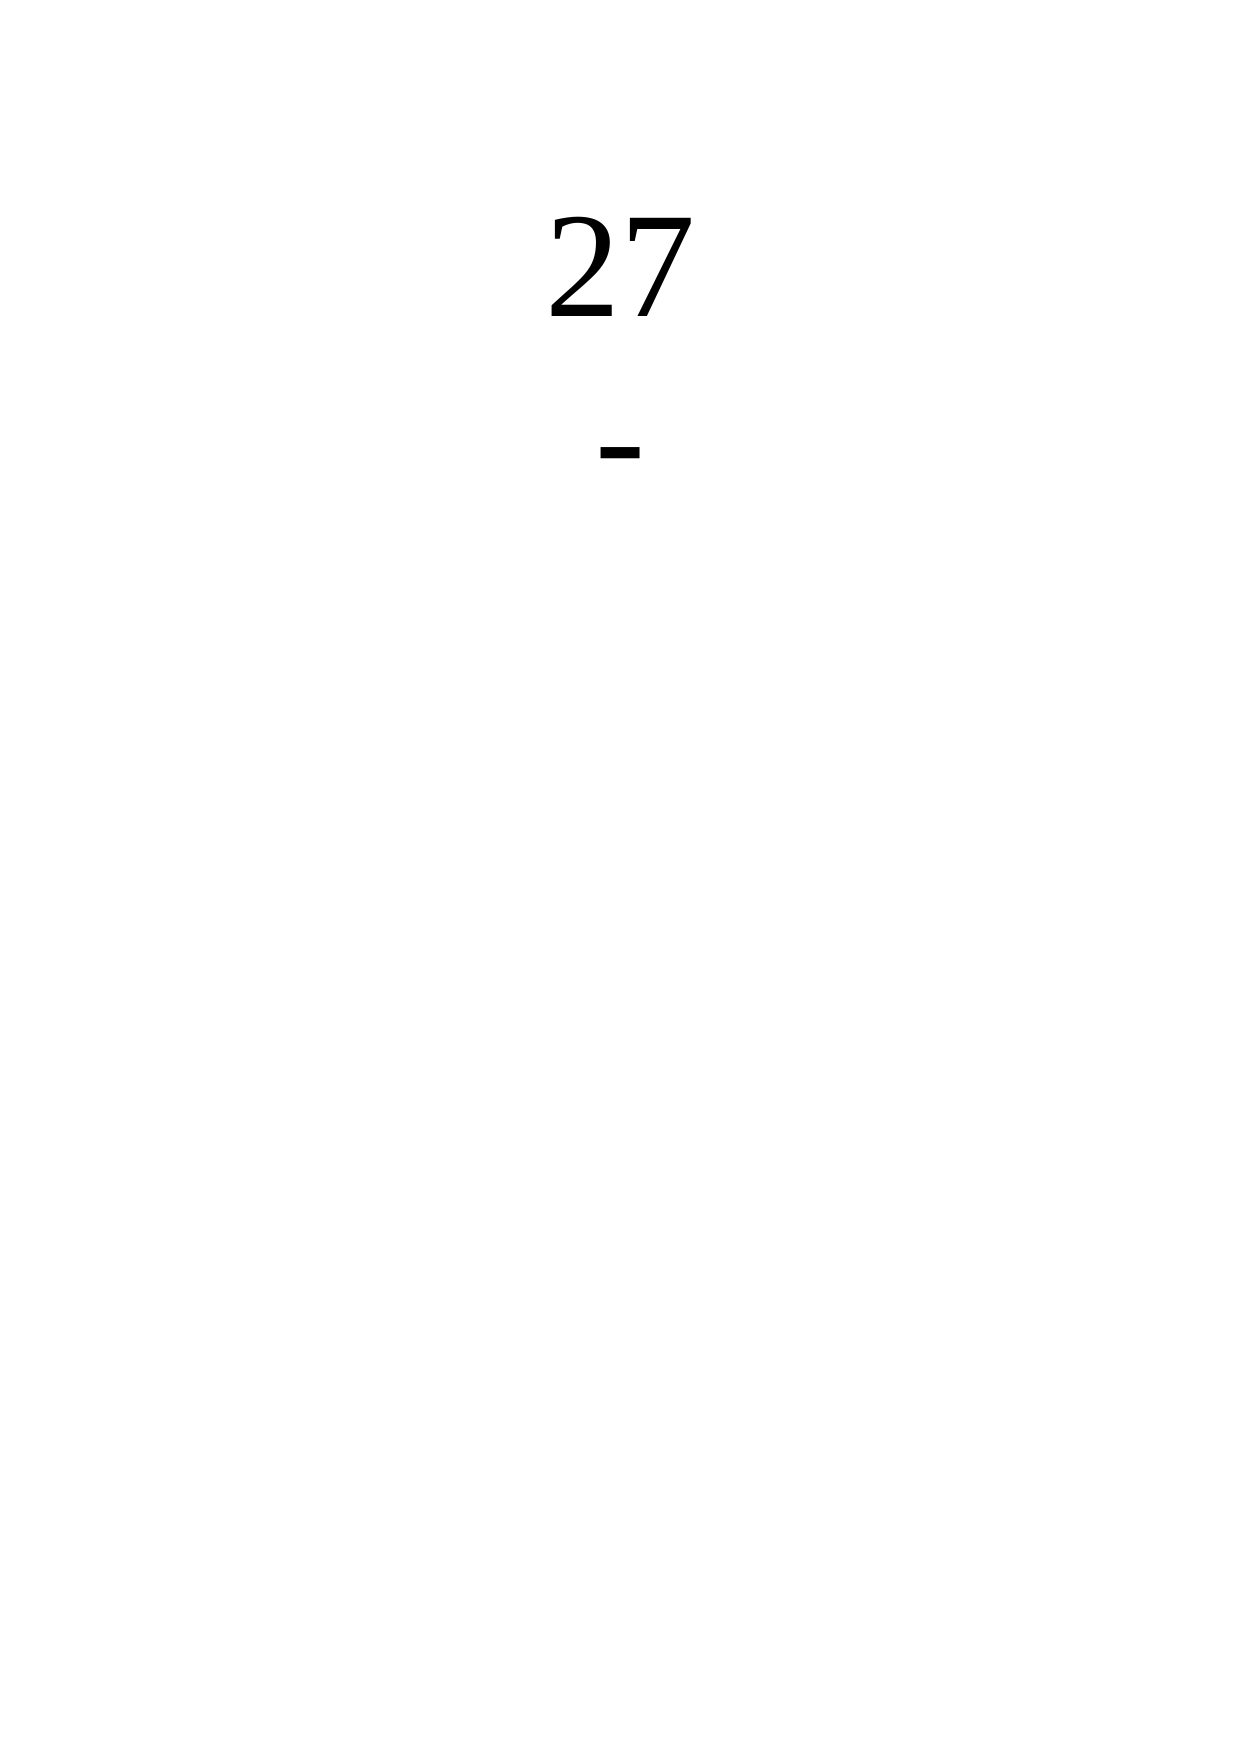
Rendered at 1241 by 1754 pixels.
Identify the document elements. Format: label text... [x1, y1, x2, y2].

text 27 [118, 176, 1122, 349]
text - [118, 349, 1122, 521]
